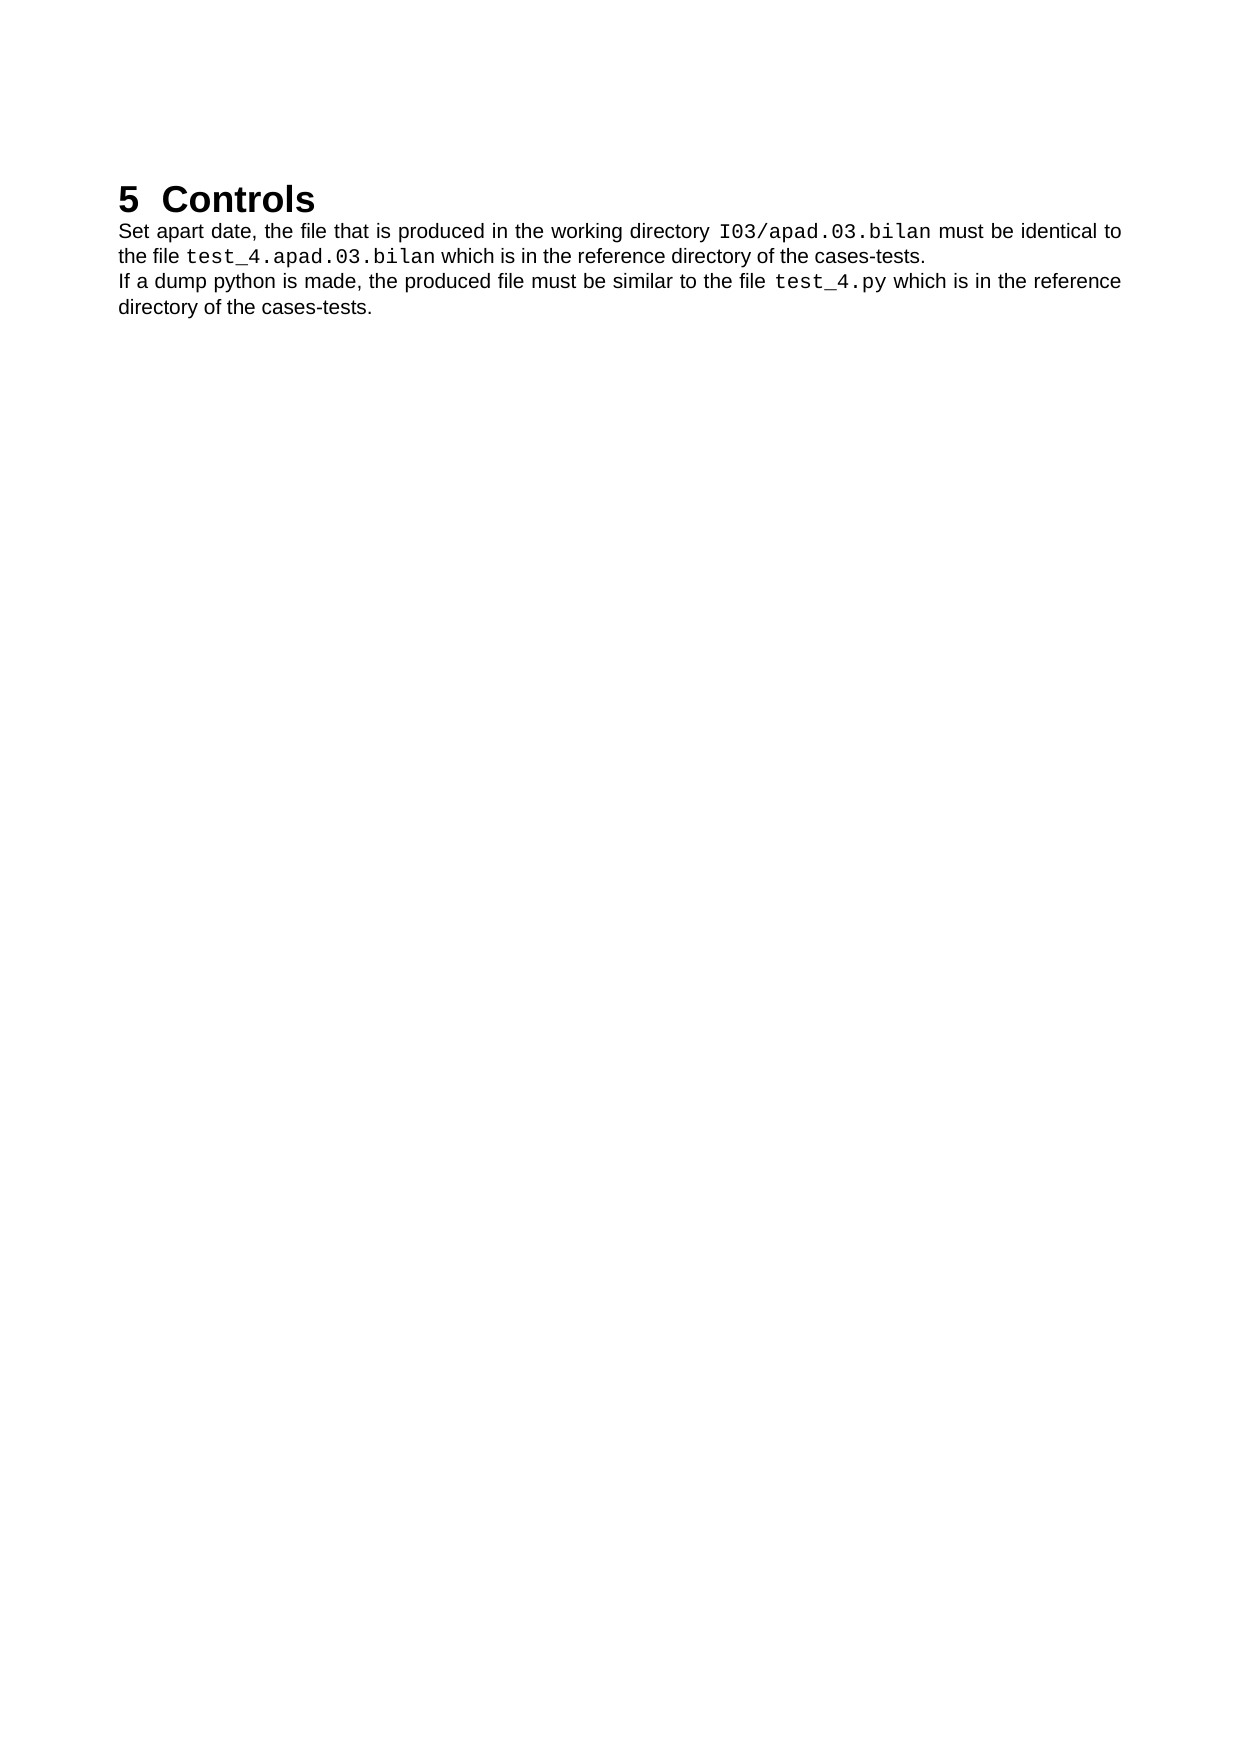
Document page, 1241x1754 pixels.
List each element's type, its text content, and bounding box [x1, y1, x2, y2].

subtitle Controls [118, 178, 1122, 220]
text Set apart date, the file that is produced in the working directory I03/apad.03.bilan must be identical to the file test_4.apad.03.bilan which is in the reference directory of the cases-tests. [118, 220, 1122, 270]
text If a dump python is made, the produced file must be similar to the file test_4.py which is in the reference directory of the cases-tests. [118, 270, 1122, 318]
